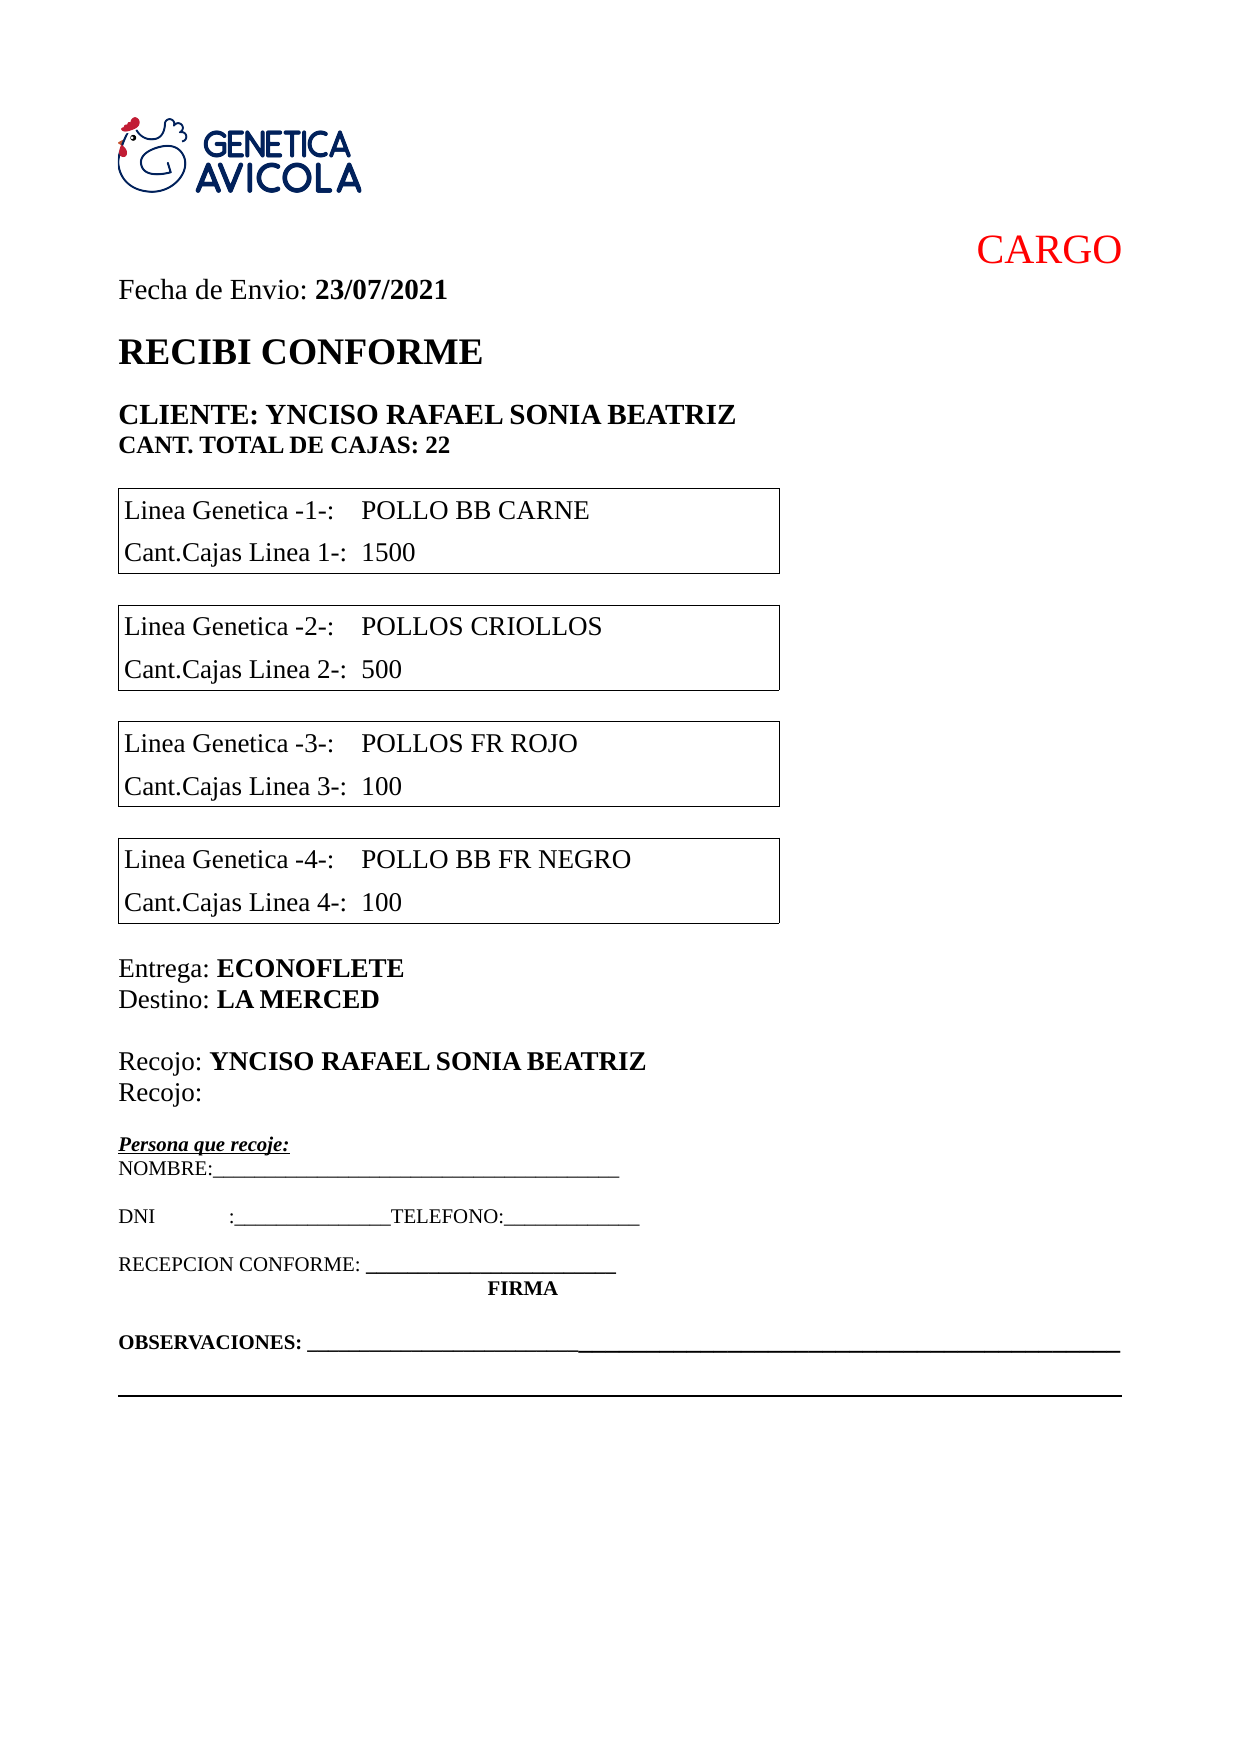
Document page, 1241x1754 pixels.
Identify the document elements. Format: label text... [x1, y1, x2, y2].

text RECEPCION CONFORME: ________________________ [118, 1252, 1122, 1276]
table_cell 100 [356, 880, 779, 923]
table_cell Cant.Cajas Linea 4-: [119, 880, 356, 923]
table_header Linea Genetica -1-: [119, 489, 356, 531]
text CLIENTE: YNCISO RAFAEL SONIA BEATRIZ [118, 397, 1122, 431]
text OBSERVACIONES: __________________________________________________________________ [118, 1324, 1122, 1355]
table_cell Linea Genetica -3-: [119, 722, 356, 764]
table_cell [356, 691, 779, 721]
text Fecha de Envio: 23/07/2021 [118, 272, 1122, 306]
table_cell [356, 807, 779, 838]
table_cell 500 [356, 647, 779, 690]
table_cell 1500 [356, 531, 779, 573]
table_cell POLLOS FR ROJO [356, 722, 779, 764]
table_header POLLO BB CARNE [356, 489, 779, 531]
text DNI :_______________TELEFONO:_____________ [118, 1204, 1122, 1228]
text Recojo: YNCISO RAFAEL SONIA BEATRIZ [118, 1045, 1122, 1076]
text Destino: LA MERCED [118, 983, 1122, 1014]
table_cell POLLOS CRIOLLOS [356, 606, 779, 647]
table_cell POLLO BB FR NEGRO [356, 839, 779, 880]
text NOMBRE:_______________________________________ [118, 1156, 1122, 1180]
picture [117, 117, 362, 193]
table_cell 100 [356, 764, 779, 806]
table_cell [118, 691, 356, 721]
text Entrega: ECONOFLETE [118, 952, 1122, 983]
table_cell Cant.Cajas Linea 2-: [119, 647, 356, 690]
table_cell [118, 807, 356, 838]
table_cell Linea Genetica -2-: [119, 606, 356, 647]
text RECIBI CONFORME [118, 330, 1122, 373]
table_cell Cant.Cajas Linea 1-: [119, 531, 356, 573]
table_cell [118, 574, 356, 604]
text Persona que recoje: [118, 1132, 1122, 1156]
text Recojo: [118, 1076, 1122, 1108]
table_cell [356, 574, 779, 604]
text CARGO [118, 224, 1122, 272]
text CANT. TOTAL DE CAJAS: 22 [118, 431, 1122, 459]
table_cell Linea Genetica -4-: [119, 839, 356, 880]
text FIRMA [118, 1276, 1122, 1300]
table_cell Cant.Cajas Linea 3-: [119, 764, 356, 806]
